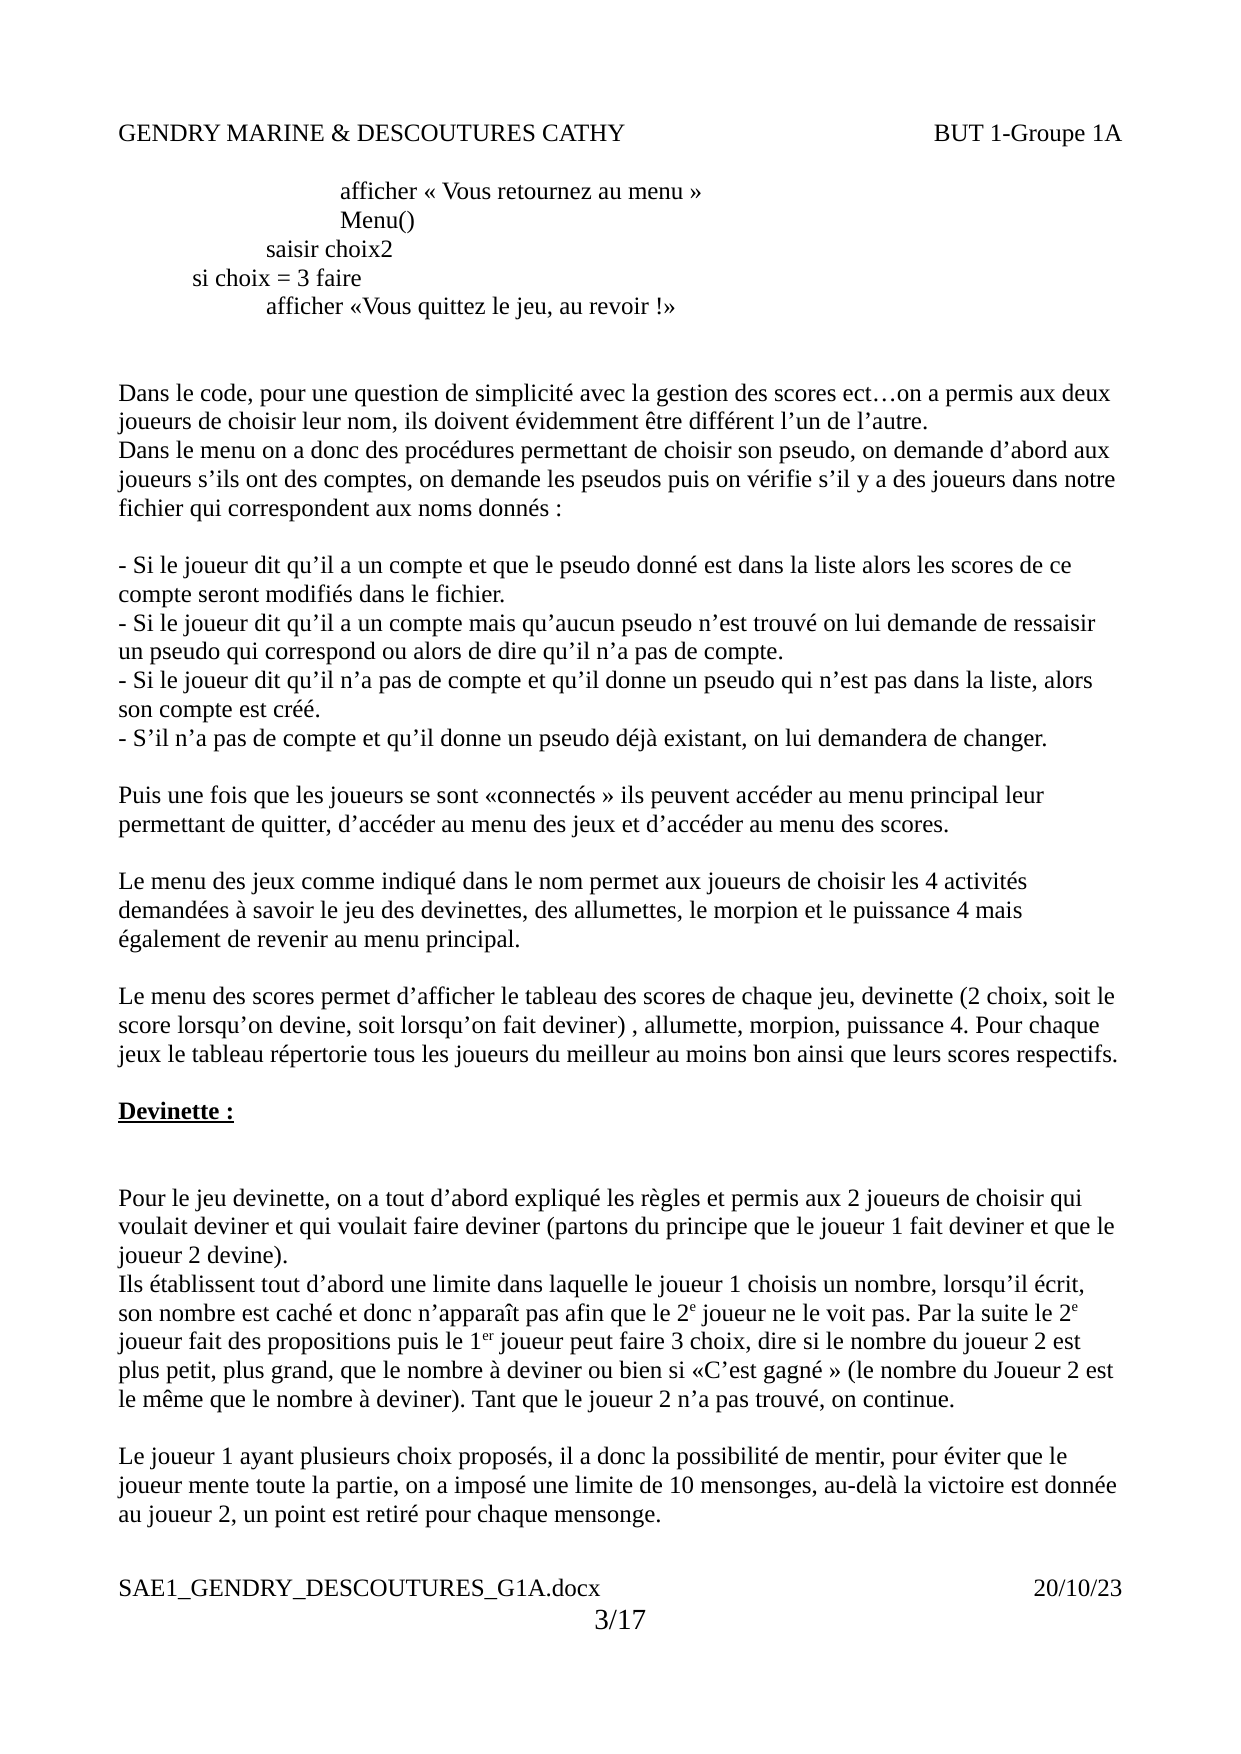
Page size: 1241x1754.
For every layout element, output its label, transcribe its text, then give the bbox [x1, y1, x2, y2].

text - Si le joueur dit qu’il n’a pas de compte et qu’il donne un pseudo qui n’est pas dans la liste, alors son compte est créé. [118, 665, 1122, 723]
text Le menu des scores permet d’afficher le tableau des scores de chaque jeu, devinette (2 choix, soit le score lorsqu’on devine, soit lorsqu’on fait deviner) , allumette, morpion, puissance 4. Pour chaque jeux le tableau répertorie tous les joueurs du meilleur au moins bon ainsi que leurs scores respectifs. [118, 981, 1122, 1068]
text Le menu des jeux comme indiqué dans le nom permet aux joueurs de choisir les 4 activités demandées à savoir le jeu des devinettes, des allumettes, le morpion et le puissance 4 mais également de revenir au menu principal. [118, 866, 1122, 953]
text - S’il n’a pas de compte et qu’il donne un pseudo déjà existant, on lui demandera de changer. [118, 723, 1122, 751]
text Ils établissent tout d’abord une limite dans laquelle le joueur 1 choisis un nombre, lorsqu’il écrit, son nombre est caché et donc n’apparaît pas afin que le 2e joueur ne le voit pas. Par la suite le 2e joueur fait des propositions puis le 1er joueur peut faire 3 choix, dire si le nombre du joueur 2 est plus petit, plus grand, que le nombre à deviner ou bien si «C’est gagné » (le nombre du Joueur 2 est le même que le nombre à deviner). Tant que le joueur 2 n’a pas trouvé, on continue. [118, 1269, 1122, 1413]
text Puis une fois que les joueurs se sont «connectés » ils peuvent accéder au menu principal leur permettant de quitter, d’accéder au menu des jeux et d’accéder au menu des scores. [118, 780, 1122, 838]
text Le joueur 1 ayant plusieurs choix proposés, il a donc la possibilité de mentir, pour éviter que le joueur mente toute la partie, on a imposé une limite de 10 mensonges, au-delà la victoire est donnée au joueur 2, un point est retiré pour chaque mensonge. [118, 1441, 1122, 1528]
text Pour le jeu devinette, on a tout d’abord expliqué les règles et permis aux 2 joueurs de choisir qui voulait deviner et qui voulait faire deviner (partons du principe que le joueur 1 fait deviner et que le joueur 2 devine). [118, 1183, 1122, 1269]
text - Si le joueur dit qu’il a un compte mais qu’aucun pseudo n’est trouvé on lui demande de ressaisir un pseudo qui correspond ou alors de dire qu’il n’a pas de compte. [118, 608, 1122, 665]
text si choix = 3 faire [118, 263, 1122, 291]
text Dans le menu on a donc des procédures permettant de choisir son pseudo, on demande d’abord aux joueurs s’ils ont des comptes, on demande les pseudos puis on vérifie s’il y a des joueurs dans notre fichier qui correspondent aux noms donnés : [118, 435, 1122, 521]
text Devinette : [118, 1096, 1122, 1125]
text afficher « Vous retournez au menu » [118, 176, 1122, 205]
text afficher «Vous quittez le jeu, au revoir !» [118, 291, 1122, 320]
text saisir choix2 [118, 234, 1122, 263]
text Menu() [118, 205, 1122, 234]
text Dans le code, pour une question de simplicité avec la gestion des scores ect…on a permis aux deux joueurs de choisir leur nom, ils doivent évidemment être différent l’un de l’autre. [118, 378, 1122, 435]
text - Si le joueur dit qu’il a un compte et que le pseudo donné est dans la liste alors les scores de ce compte seront modifiés dans le fichier. [118, 550, 1122, 608]
